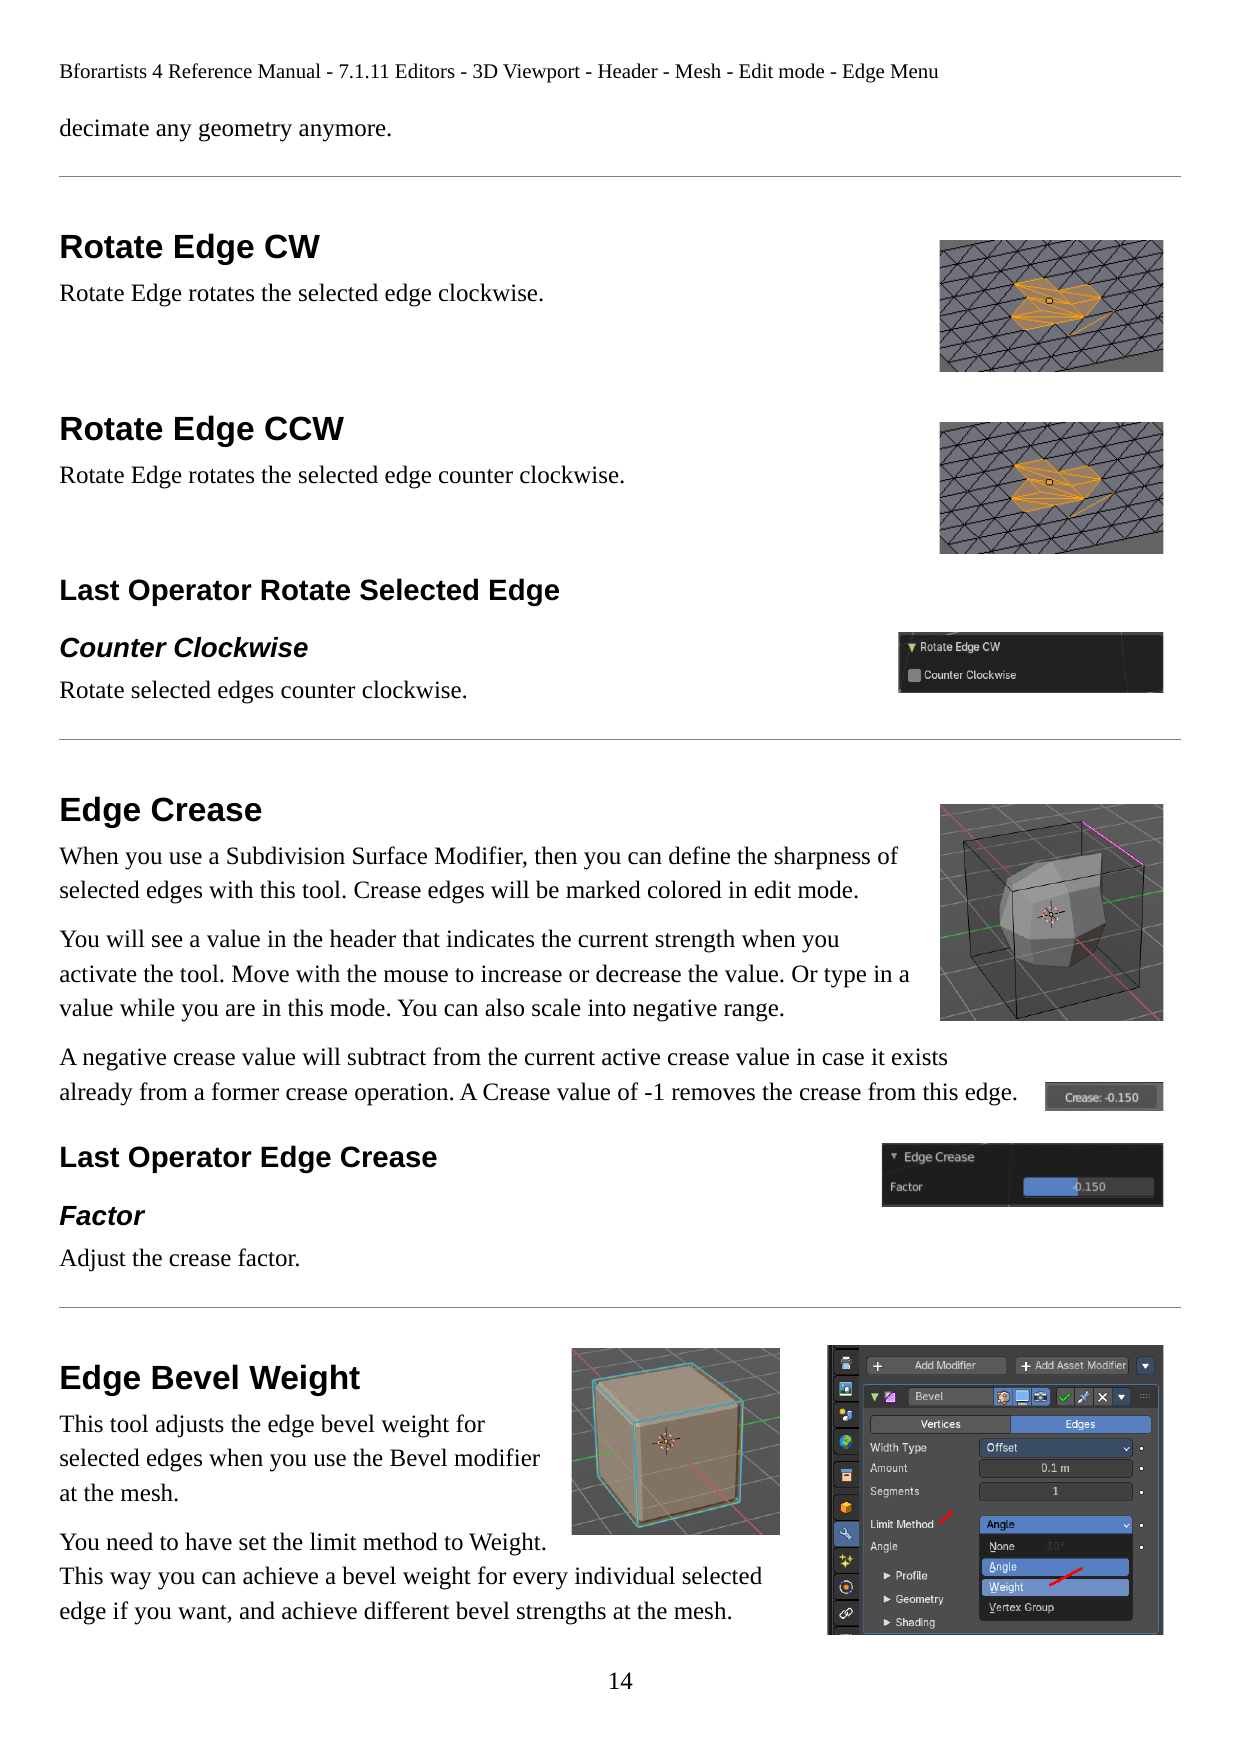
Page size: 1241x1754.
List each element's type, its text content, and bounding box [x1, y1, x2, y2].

subtitle Factor [59, 1199, 1181, 1231]
text decimate any geometry anymore. [59, 113, 1181, 141]
subtitle Counter Clockwise [59, 631, 1181, 663]
text [780, 1409, 827, 1506]
text You will see a value in the header that indicates the current strength when you activate the tool. Move with the mouse to increase or decrease the value. Or type in a value while you are in this mode. You can also scale into negative range. [59, 924, 1181, 1022]
text Rotate selected edges counter clockwise. [59, 676, 1181, 704]
text Rotate Edge rotates the selected edge clockwise. [59, 278, 939, 307]
subtitle Edge Bevel Weight [59, 1358, 571, 1396]
subtitle Edge Crease [59, 789, 1181, 828]
picture [1045, 1082, 1164, 1111]
picture [898, 632, 1164, 693]
text A negative crease value will subtract from the current active crease value in case it exists already from a former crease operation. A Crease value of -1 removes the crease from this edge. [59, 1042, 1181, 1106]
picture [939, 422, 1164, 554]
picture [940, 804, 1164, 1021]
picture [881, 1143, 1164, 1207]
picture [571, 1348, 780, 1535]
subtitle [1164, 1358, 1181, 1396]
text When you use a Subdivision Surface Modifier, then you can define the sharpness of selected edges with this tool. Crease edges will be marked colored in edit mode. [59, 841, 940, 904]
picture [827, 1345, 1164, 1635]
text You need to have set the limit method to Weight. This way you can achieve a bevel weight for every individual selected edge if you want, and achieve different bevel strengths at the mesh. [59, 1527, 827, 1624]
picture [939, 240, 1164, 372]
subtitle Last Operator Edge Crease [59, 1140, 1181, 1174]
subtitle Rotate Edge CCW [59, 408, 1181, 447]
text Adjust the crease factor. [59, 1243, 1181, 1272]
subtitle Rotate Edge CW [59, 227, 1181, 265]
subtitle [780, 1358, 827, 1396]
text This tool adjusts the edge bevel weight for selected edges when you use the Bevel modifier at the mesh. [59, 1409, 571, 1506]
subtitle Last Operator Rotate Selected Edge [59, 572, 1181, 606]
text Rotate Edge rotates the selected edge counter clockwise. [59, 460, 939, 488]
